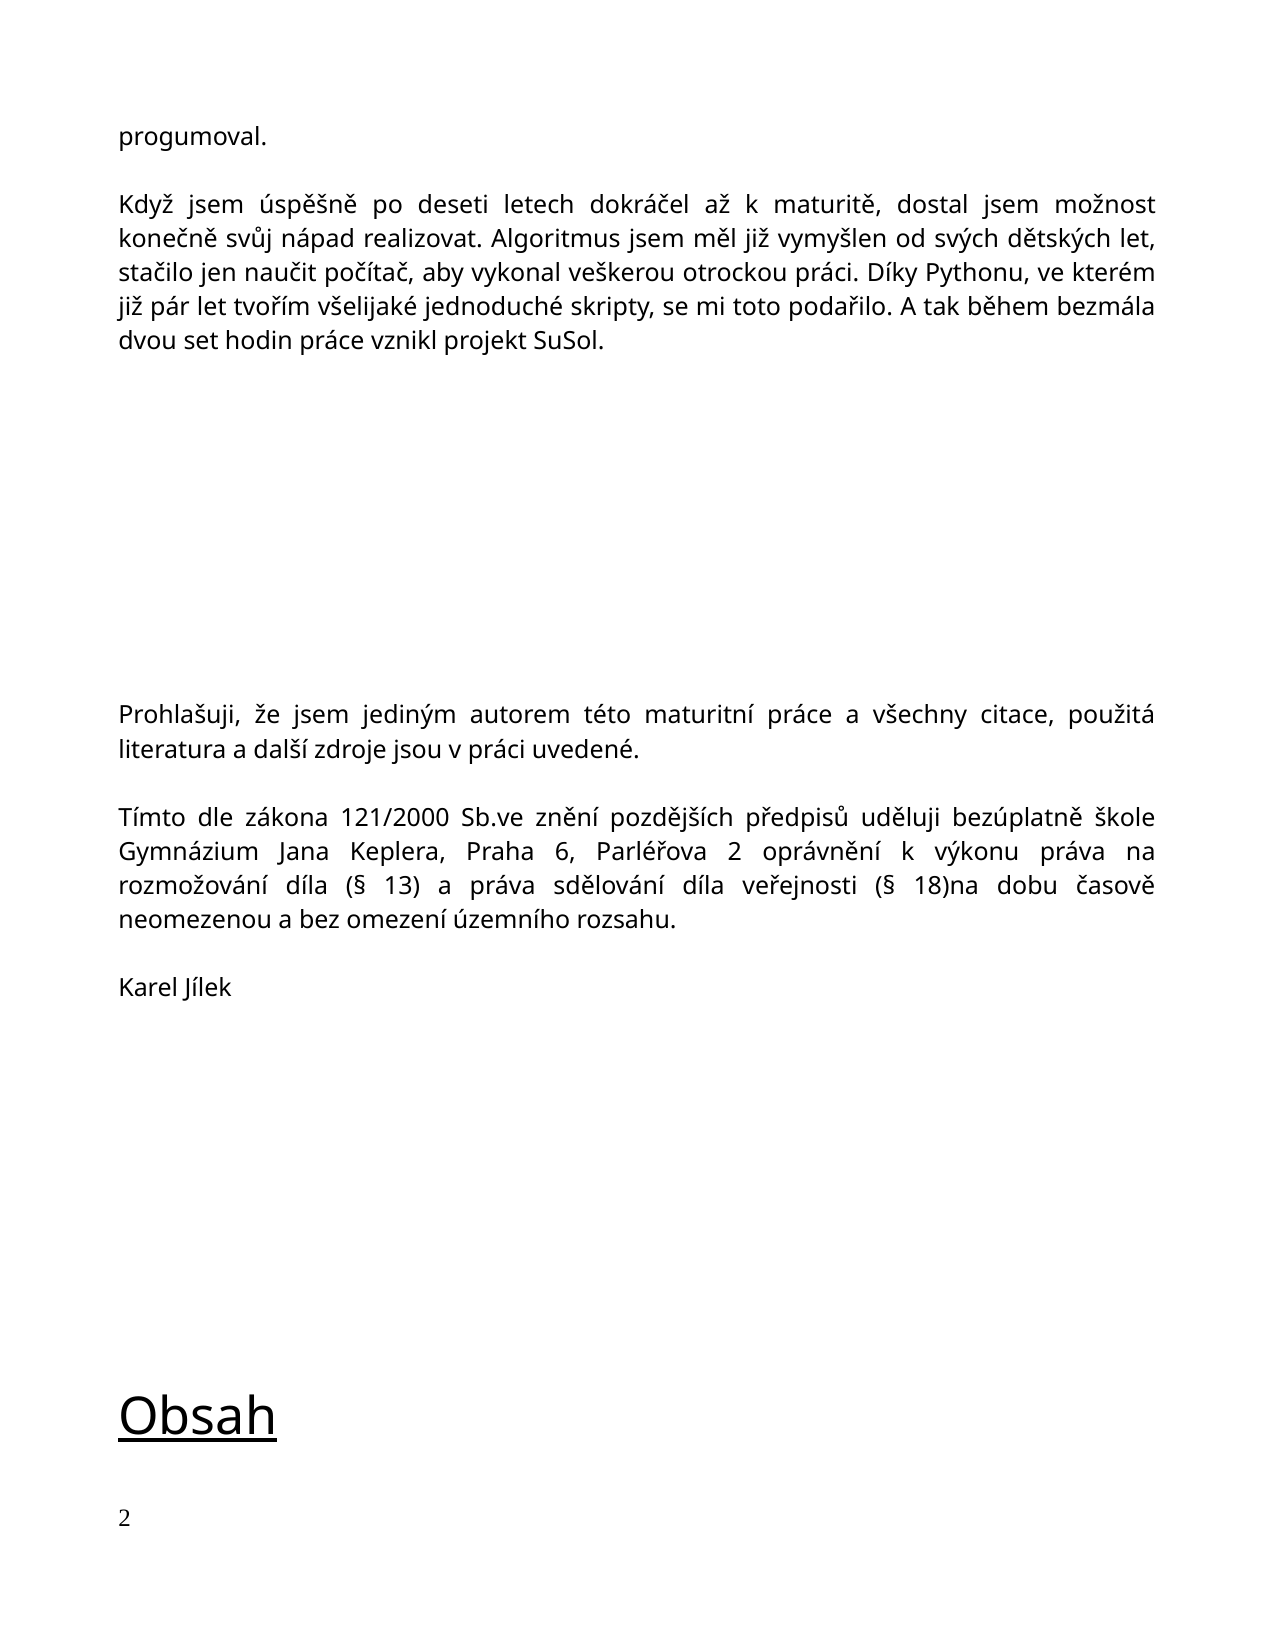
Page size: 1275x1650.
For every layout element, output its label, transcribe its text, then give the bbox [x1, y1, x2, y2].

text Prohlašuji, že jsem jediným autorem této maturitní práce a všechny citace, použitá literatura a další zdroje jsou v práci uvedené. [118, 697, 1157, 765]
text Obsah [118, 1378, 1157, 1449]
text Tímto dle zákona 121/2000 Sb.ve znění pozdějších předpisů uděluji bezúplatně škole Gymnázium Jana Keplera, Praha 6, Parléřova 2 oprávnění k výkonu práva na rozmožování díla (§ 13) a práva sdělování díla veřejnosti (§ 18)na dobu časově neomezenou a bez omezení územního rozsahu. [118, 799, 1157, 936]
text Karel Jílek [118, 970, 1157, 1004]
text Když jsem úspěšně po deseti letech dokráčel až k maturitě, dostal jsem možnost konečně svůj nápad realizovat. Algoritmus jsem měl již vymyšlen od svých dětských let, stačilo jen naučit počítač, aby vykonal veškerou otrockou práci. Díky Pythonu, ve kterém již pár let tvořím všelijaké jednoduché skripty, se mi toto podařilo. A tak během bezmála dvou set hodin práce vznikl projekt SuSol. [118, 186, 1157, 357]
text progumoval. [118, 118, 1157, 152]
